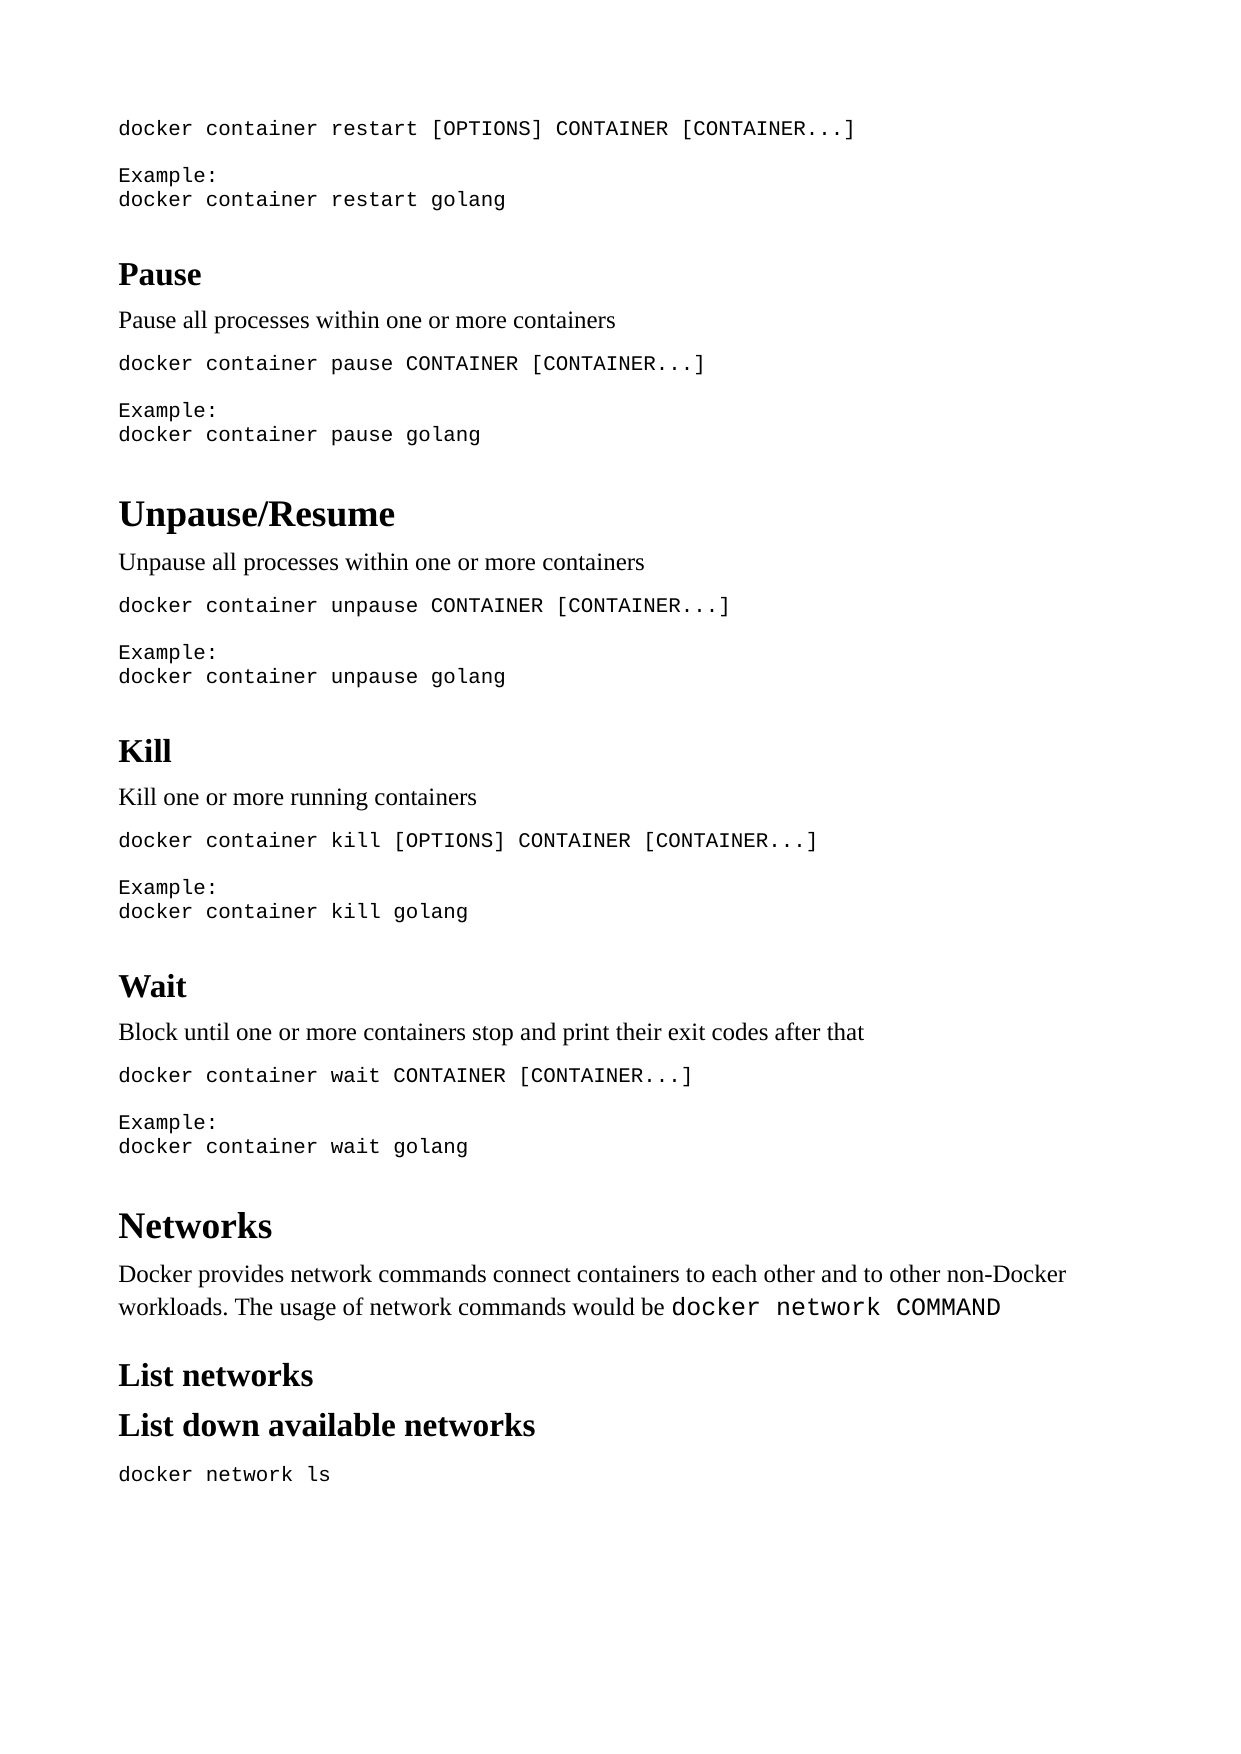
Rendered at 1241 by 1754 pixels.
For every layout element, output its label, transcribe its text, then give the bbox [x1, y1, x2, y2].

subtitle Networks [118, 1204, 1122, 1247]
subtitle Wait [118, 967, 1122, 1005]
text Example: [118, 165, 1122, 189]
text Example: [118, 877, 1122, 901]
text docker container restart [OPTIONS] CONTAINER [CONTAINER...] [118, 118, 1122, 142]
text docker container kill golang [118, 901, 1122, 924]
text docker container pause golang [118, 424, 1122, 448]
text Example: [118, 642, 1122, 666]
text docker container unpause CONTAINER [CONTAINER...] [118, 595, 1122, 619]
text Block until one or more containers stop and print their exit codes after that [118, 1017, 1122, 1046]
text Unpause all processes within one or more containers [118, 547, 1122, 576]
text docker container restart golang [118, 189, 1122, 213]
text Docker provides network commands connect containers to each other and to other non-Docker workloads. The usage of network commands would be docker network COMMAND [118, 1259, 1122, 1323]
subtitle List networks [118, 1355, 1122, 1393]
subtitle Kill [118, 732, 1122, 770]
subtitle Unpause/Resume [118, 492, 1122, 535]
text docker container pause CONTAINER [CONTAINER...] [118, 353, 1122, 377]
text Example: [118, 1112, 1122, 1136]
text docker container kill [OPTIONS] CONTAINER [CONTAINER...] [118, 830, 1122, 854]
text docker container wait CONTAINER [CONTAINER...] [118, 1065, 1122, 1089]
text Example: [118, 400, 1122, 424]
text docker network ls [118, 1464, 1122, 1488]
text Pause all processes within one or more containers [118, 306, 1122, 334]
text docker container unpause golang [118, 666, 1122, 689]
subtitle Pause [118, 255, 1122, 293]
text List down available networks [118, 1406, 1122, 1444]
text Kill one or more running containers [118, 782, 1122, 811]
text docker container wait golang [118, 1136, 1122, 1159]
